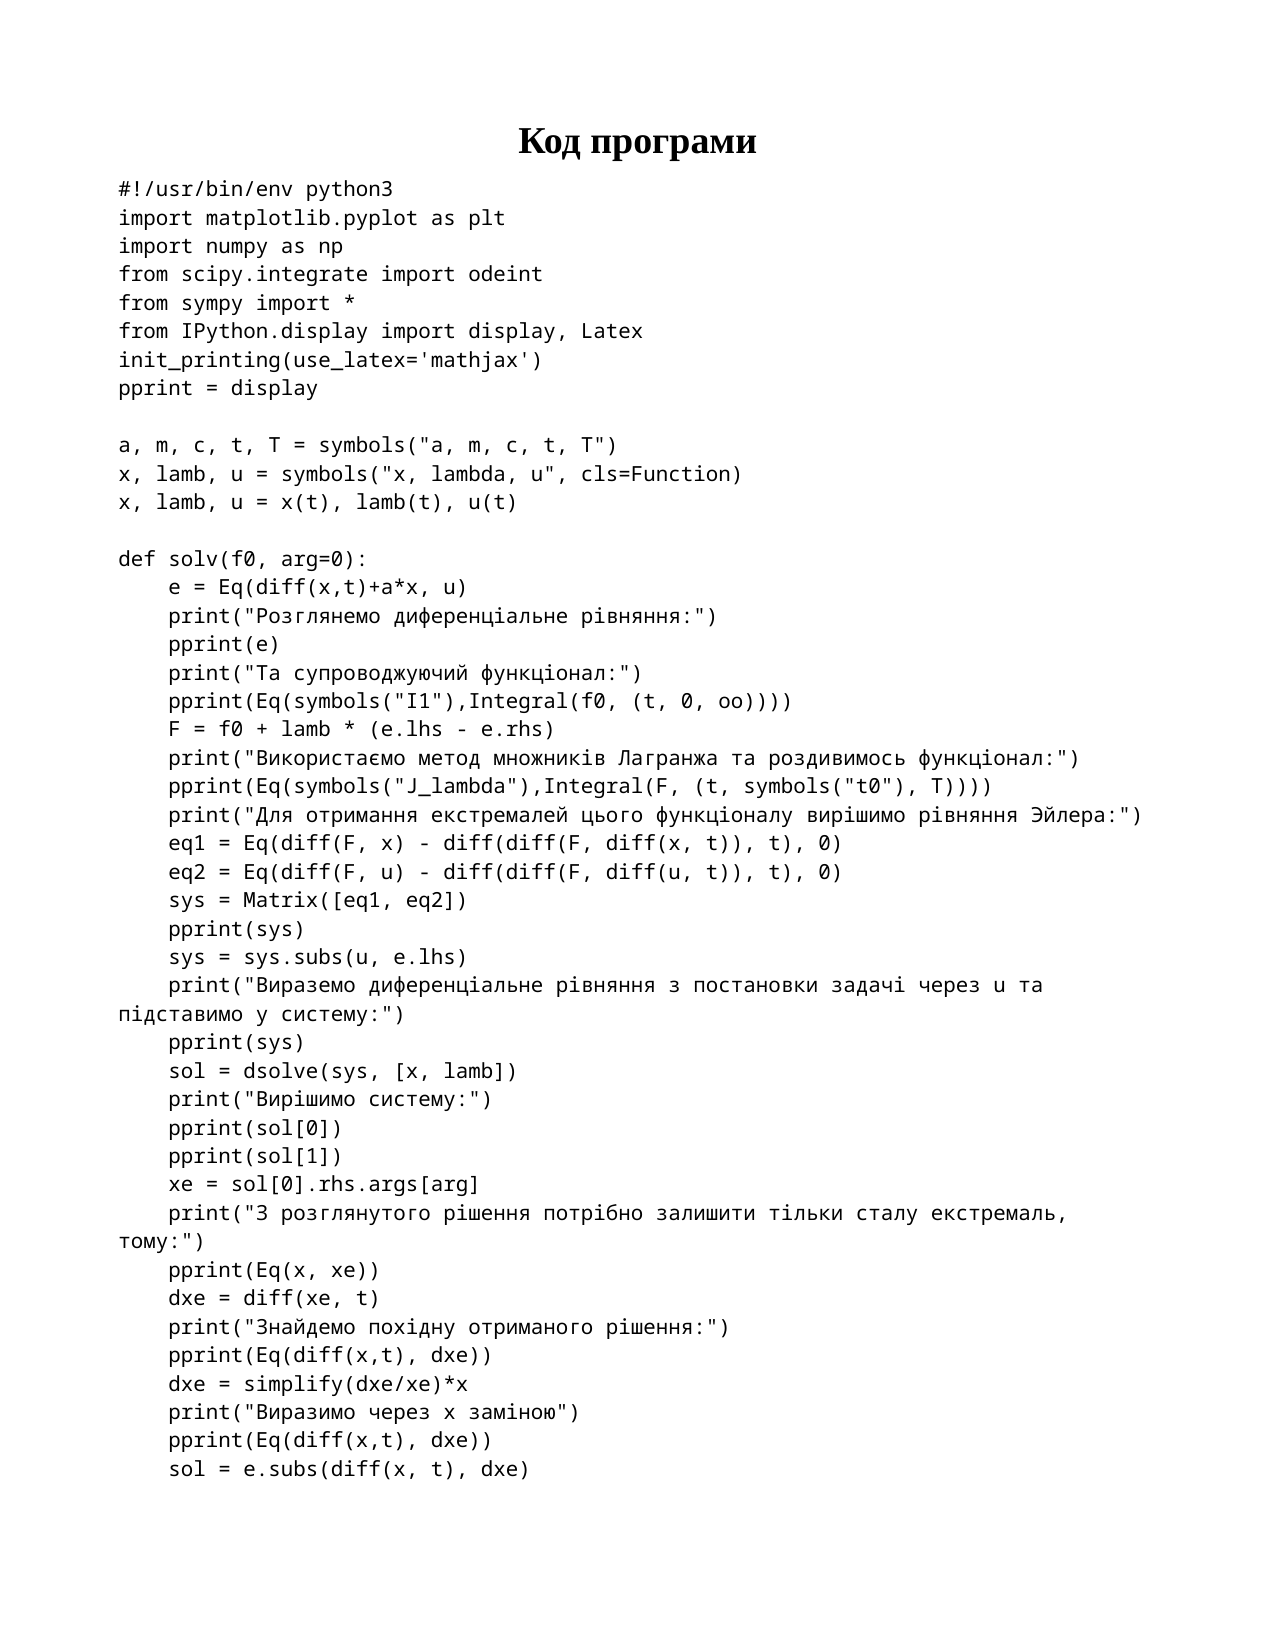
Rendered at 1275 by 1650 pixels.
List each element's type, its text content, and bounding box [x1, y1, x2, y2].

subtitle Код програми [118, 118, 1157, 162]
text x, lamb, u = x(t), lamb(t), u(t) [118, 487, 1157, 516]
text sol = e.subs(diff(x, t), dxe) [118, 1454, 1157, 1482]
text print("Та супроводжуючий функціонал:") [118, 658, 1157, 686]
text sys = sys.subs(u, e.lhs) [118, 942, 1157, 971]
text pprint(Eq(diff(x,t), dxe)) [118, 1426, 1157, 1454]
text sol = dsolve(sys, [x, lamb]) [118, 1056, 1157, 1084]
text pprint(Eq(diff(x,t), dxe)) [118, 1340, 1157, 1369]
text a, m, c, t, T = symbols("a, m, c, t, T") [118, 430, 1157, 459]
text eq1 = Eq(diff(F, x) - diff(diff(F, diff(x, t)), t), 0) [118, 828, 1157, 857]
text eq2 = Eq(diff(F, u) - diff(diff(F, diff(u, t)), t), 0) [118, 857, 1157, 885]
text print("Вирішимо систему:") [118, 1084, 1157, 1113]
text dxe = simplify(dxe/xe)*x [118, 1369, 1157, 1397]
text pprint(Eq(x, xe)) [118, 1255, 1157, 1283]
text #!/usr/bin/env python3 [118, 174, 1157, 203]
text import matplotlib.pyplot as plt [118, 203, 1157, 231]
text print("Знайдемо похідну отриманого рішення:") [118, 1312, 1157, 1340]
text print("Використаємо метод множників Лагранжа та роздивимось функціонал:") [118, 743, 1157, 771]
text pprint(e) [118, 629, 1157, 658]
text print("Розглянемо диференціальне рівняння:") [118, 601, 1157, 629]
text x, lamb, u = symbols("x, lambda, u", cls=Function) [118, 459, 1157, 487]
text print("З розглянутого рішення потрібно залишити тільки сталу екстремаль, тому:") [118, 1198, 1157, 1255]
text from sympy import * [118, 288, 1157, 316]
text print("Вираземо диференціальне рівняння з постановки задачі через u та підставимо у систему:") [118, 971, 1157, 1027]
text pprint(sys) [118, 1027, 1157, 1056]
text import numpy as np [118, 231, 1157, 259]
text pprint(sol[1]) [118, 1141, 1157, 1169]
text pprint(sol[0]) [118, 1113, 1157, 1141]
text print("Виразимо через x заміною") [118, 1397, 1157, 1426]
text init_printing(use_latex='mathjax') [118, 345, 1157, 373]
text def solv(f0, arg=0): [118, 544, 1157, 572]
text F = f0 + lamb * (e.lhs - e.rhs) [118, 714, 1157, 743]
text pprint(Eq(symbols("I1"),Integral(f0, (t, 0, oo)))) [118, 686, 1157, 714]
text print("Для отримання екстремалей цього функціоналу вирішимо рівняння Эйлера:") [118, 800, 1157, 828]
text sys = Matrix([eq1, eq2]) [118, 885, 1157, 914]
text from IPython.display import display, Latex [118, 316, 1157, 345]
text pprint(sys) [118, 914, 1157, 942]
text e = Eq(diff(x,t)+a*x, u) [118, 572, 1157, 601]
text pprint(Eq(symbols("J_lambda"),Integral(F, (t, symbols("t0"), T)))) [118, 771, 1157, 800]
text dxe = diff(xe, t) [118, 1283, 1157, 1312]
text from scipy.integrate import odeint [118, 259, 1157, 288]
text xe = sol[0].rhs.args[arg] [118, 1169, 1157, 1198]
text pprint = display [118, 373, 1157, 402]
